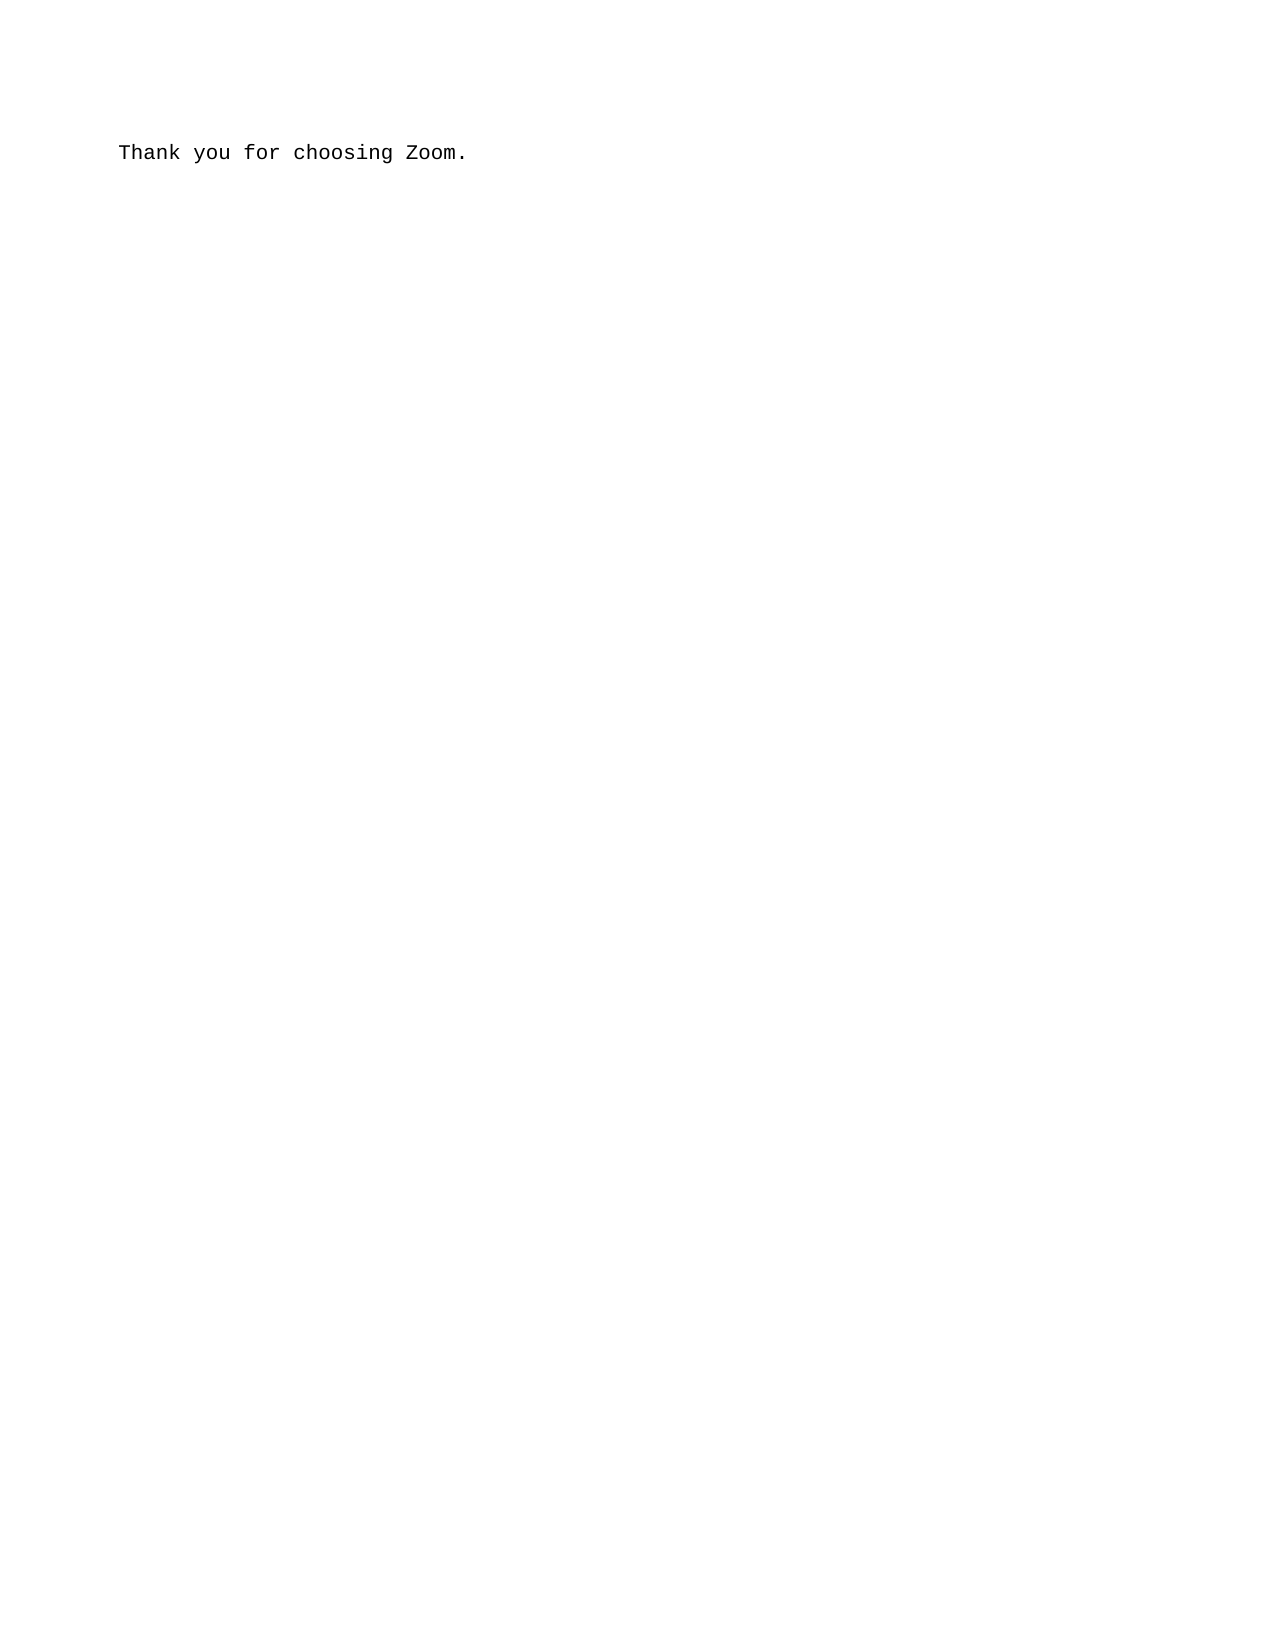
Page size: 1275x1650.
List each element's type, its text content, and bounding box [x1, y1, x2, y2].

text Thank you for choosing Zoom. [118, 142, 1157, 165]
